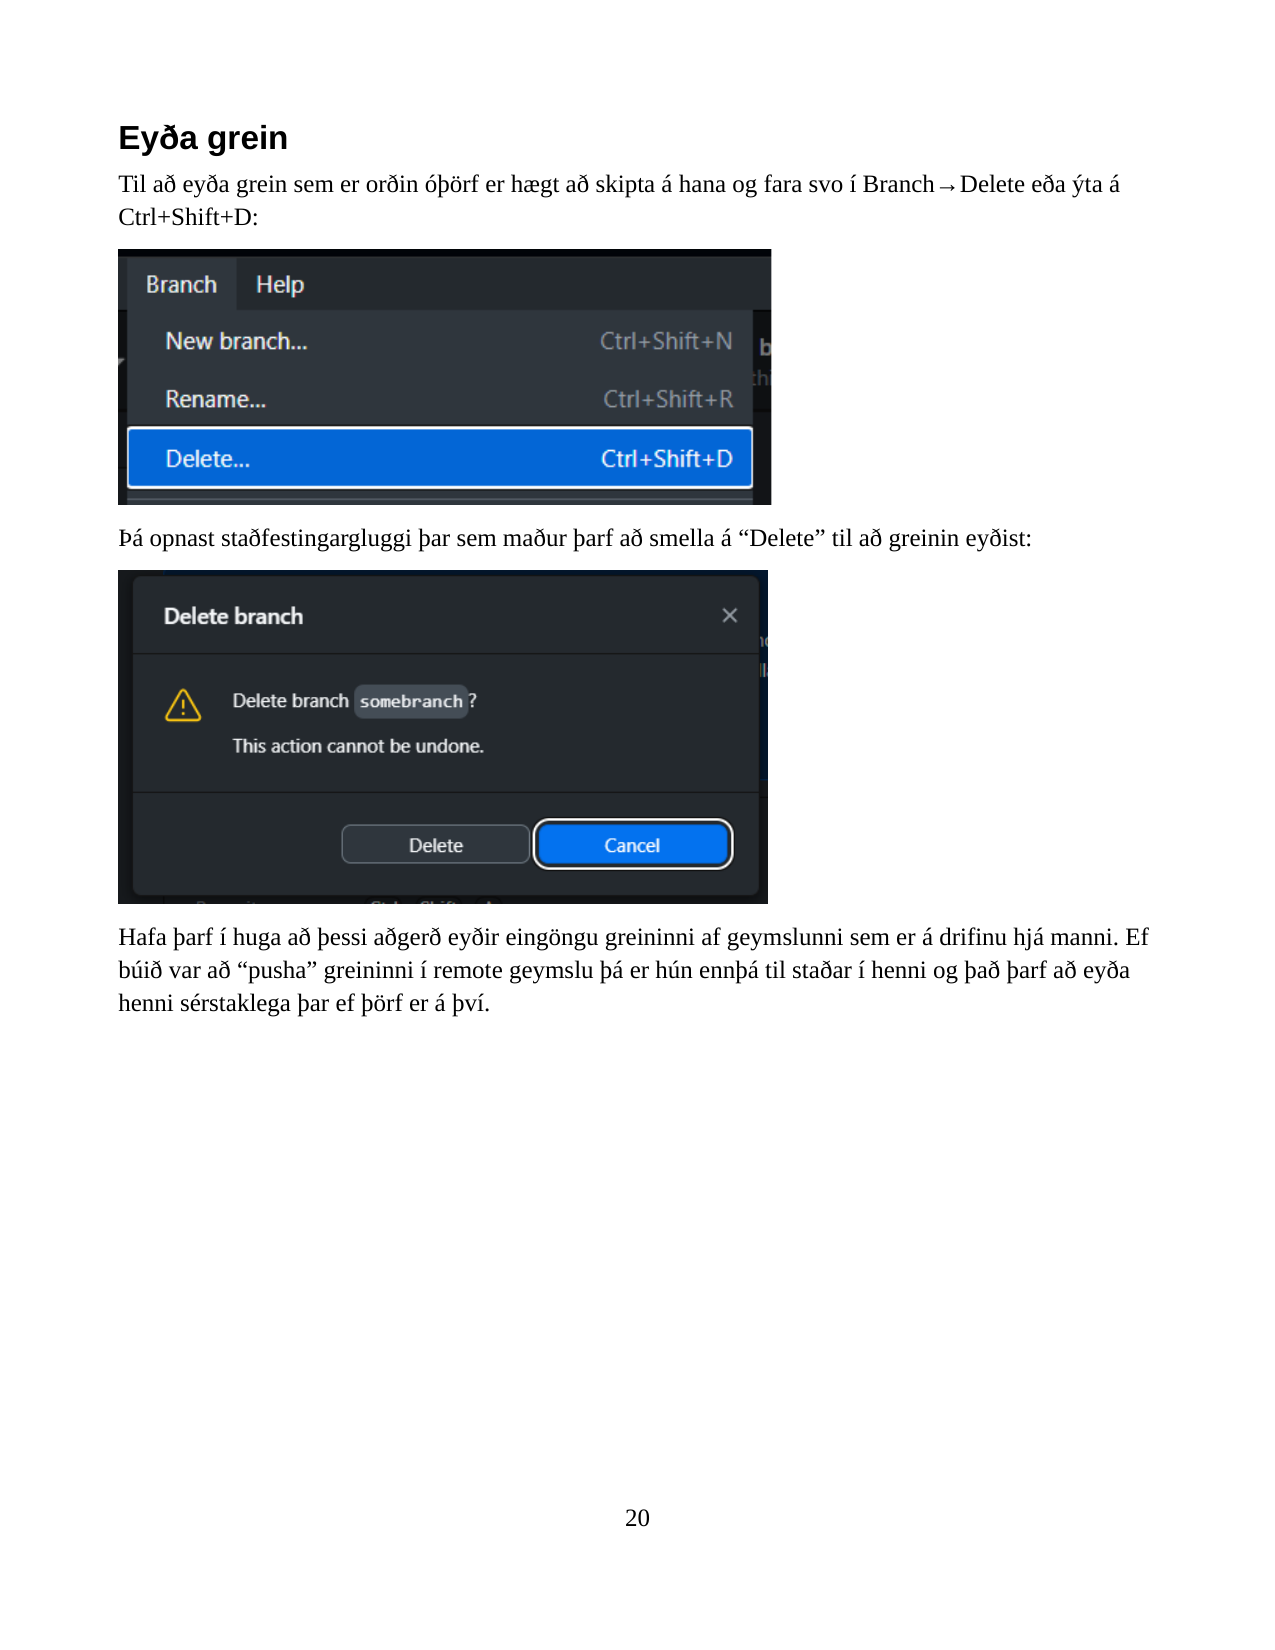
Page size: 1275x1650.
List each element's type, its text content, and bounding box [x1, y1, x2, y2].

picture [118, 570, 768, 904]
picture [118, 249, 772, 505]
text Þá opnast staðfestingargluggi þar sem maður þarf að smella á “Delete” til að greinin eyðist: [118, 523, 1157, 552]
text Til að eyða grein sem er orðin óþörf er hægt að skipta á hana og fara svo í Branch→Delete eða ýta á Ctrl+Shift+D: [118, 169, 1157, 231]
text Hafa þarf í huga að þessi aðgerð eyðir eingöngu greininni af geymslunni sem er á drifinu hjá manni. Ef búið var að “pusha” greininni í remote geymslu þá er hún ennþá til staðar í henni og það þarf að eyða henni sérstaklega þar ef þörf er á því. [118, 922, 1157, 1017]
subtitle Eyða grein [118, 118, 1157, 157]
